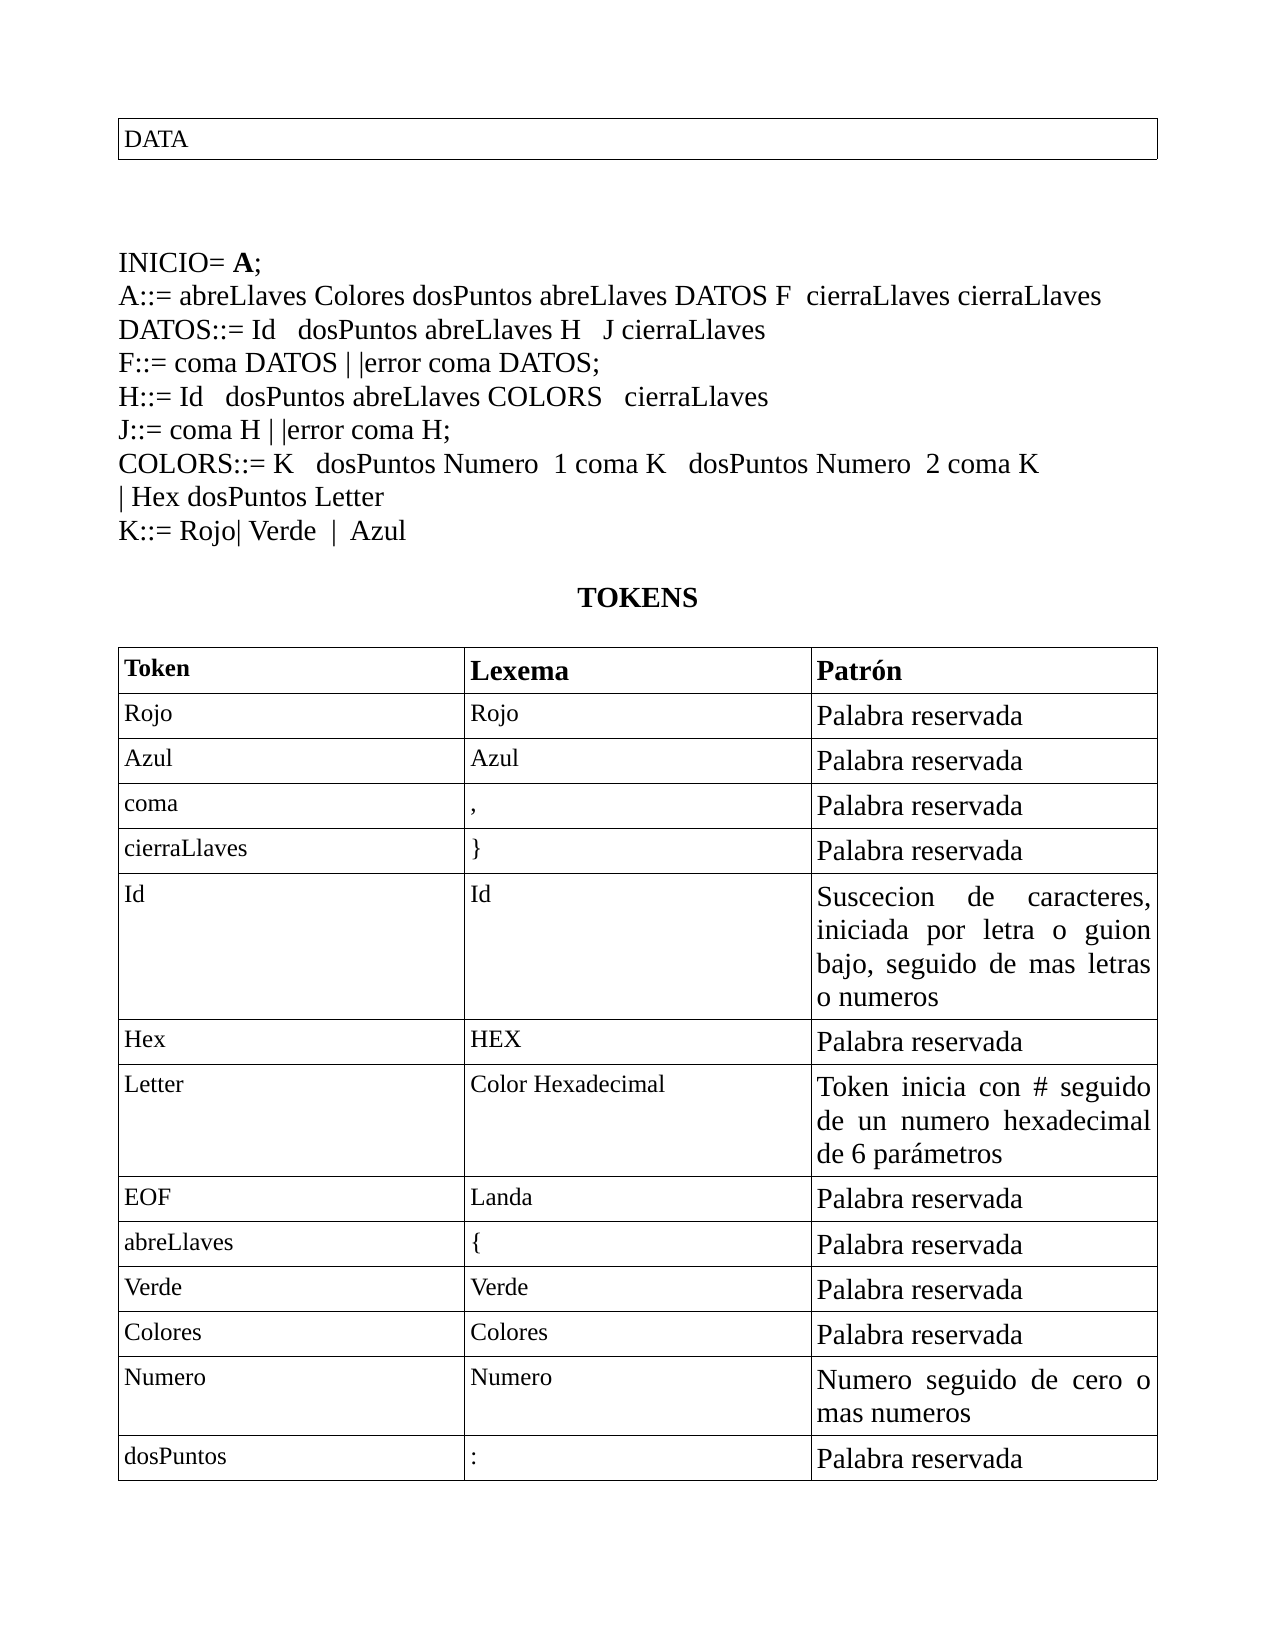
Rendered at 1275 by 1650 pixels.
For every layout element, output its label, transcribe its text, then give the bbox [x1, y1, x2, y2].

table_header Patrón [812, 648, 1157, 692]
table_cell Palabra reservada [812, 1267, 1157, 1311]
text | Hex dosPuntos Letter [118, 479, 1157, 513]
table_cell Numero [465, 1357, 811, 1435]
table_header Token [119, 648, 464, 692]
table_cell Palabra reservada [812, 829, 1157, 873]
table_cell Token inicia con # seguido de un numero hexadecimal de 6 parámetros [812, 1065, 1157, 1176]
table_cell Rojo [119, 694, 464, 737]
table_cell Suscecion de caracteres, iniciada por letra o guion bajo, seguido de mas letras o numeros [812, 874, 1157, 1018]
text COLORS::= K dosPuntos Numero 1 coma K dosPuntos Numero 2 coma K [118, 446, 1157, 479]
table_cell Landa [465, 1177, 811, 1221]
table_cell Palabra reservada [812, 1222, 1157, 1266]
table_cell dosPuntos [119, 1436, 464, 1480]
table_cell Numero seguido de cero o mas numeros [812, 1357, 1157, 1435]
text H::= Id dosPuntos abreLlaves COLORS cierraLlaves [118, 379, 1157, 412]
table_cell Verde [465, 1267, 811, 1311]
table_cell Colores [465, 1312, 811, 1356]
table_cell Palabra reservada [812, 1177, 1157, 1221]
text TOKENS [118, 580, 1157, 614]
table_cell Rojo [465, 694, 811, 737]
table_cell , [465, 784, 811, 828]
table_cell DATA [119, 119, 1157, 158]
table_cell Palabra reservada [812, 1436, 1157, 1480]
text J::= coma H | |error coma H; [118, 412, 1157, 446]
table_cell Azul [119, 739, 464, 783]
text F::= coma DATOS | |error coma DATOS; [118, 345, 1157, 379]
table_cell Palabra reservada [812, 1312, 1157, 1356]
table_cell abreLlaves [119, 1222, 464, 1266]
table_header Lexema [465, 648, 811, 692]
table_cell cierraLlaves [119, 829, 464, 873]
table_cell Id [119, 874, 464, 1018]
table_cell coma [119, 784, 464, 828]
text DATOS::= Id dosPuntos abreLlaves H J cierraLlaves [118, 312, 1157, 345]
text K::= Rojo| Verde | Azul [118, 513, 1157, 547]
table_cell Letter [119, 1065, 464, 1176]
table_cell Palabra reservada [812, 1020, 1157, 1064]
table_cell Palabra reservada [812, 784, 1157, 828]
table_cell : [465, 1436, 811, 1480]
table_cell Numero [119, 1357, 464, 1435]
text INICIO= A; [118, 245, 1157, 278]
table_cell Hex [119, 1020, 464, 1064]
table_cell Color Hexadecimal [465, 1065, 811, 1176]
text A::= abreLlaves Colores dosPuntos abreLlaves DATOS F cierraLlaves cierraLlaves [118, 278, 1157, 312]
table_cell Palabra reservada [812, 694, 1157, 737]
table_cell Verde [119, 1267, 464, 1311]
table_cell Colores [119, 1312, 464, 1356]
table_cell Azul [465, 739, 811, 783]
table_cell } [465, 829, 811, 873]
table_cell { [465, 1222, 811, 1266]
table_cell Id [465, 874, 811, 1018]
table_cell HEX [465, 1020, 811, 1064]
table_cell Palabra reservada [812, 739, 1157, 783]
table_cell EOF [119, 1177, 464, 1221]
